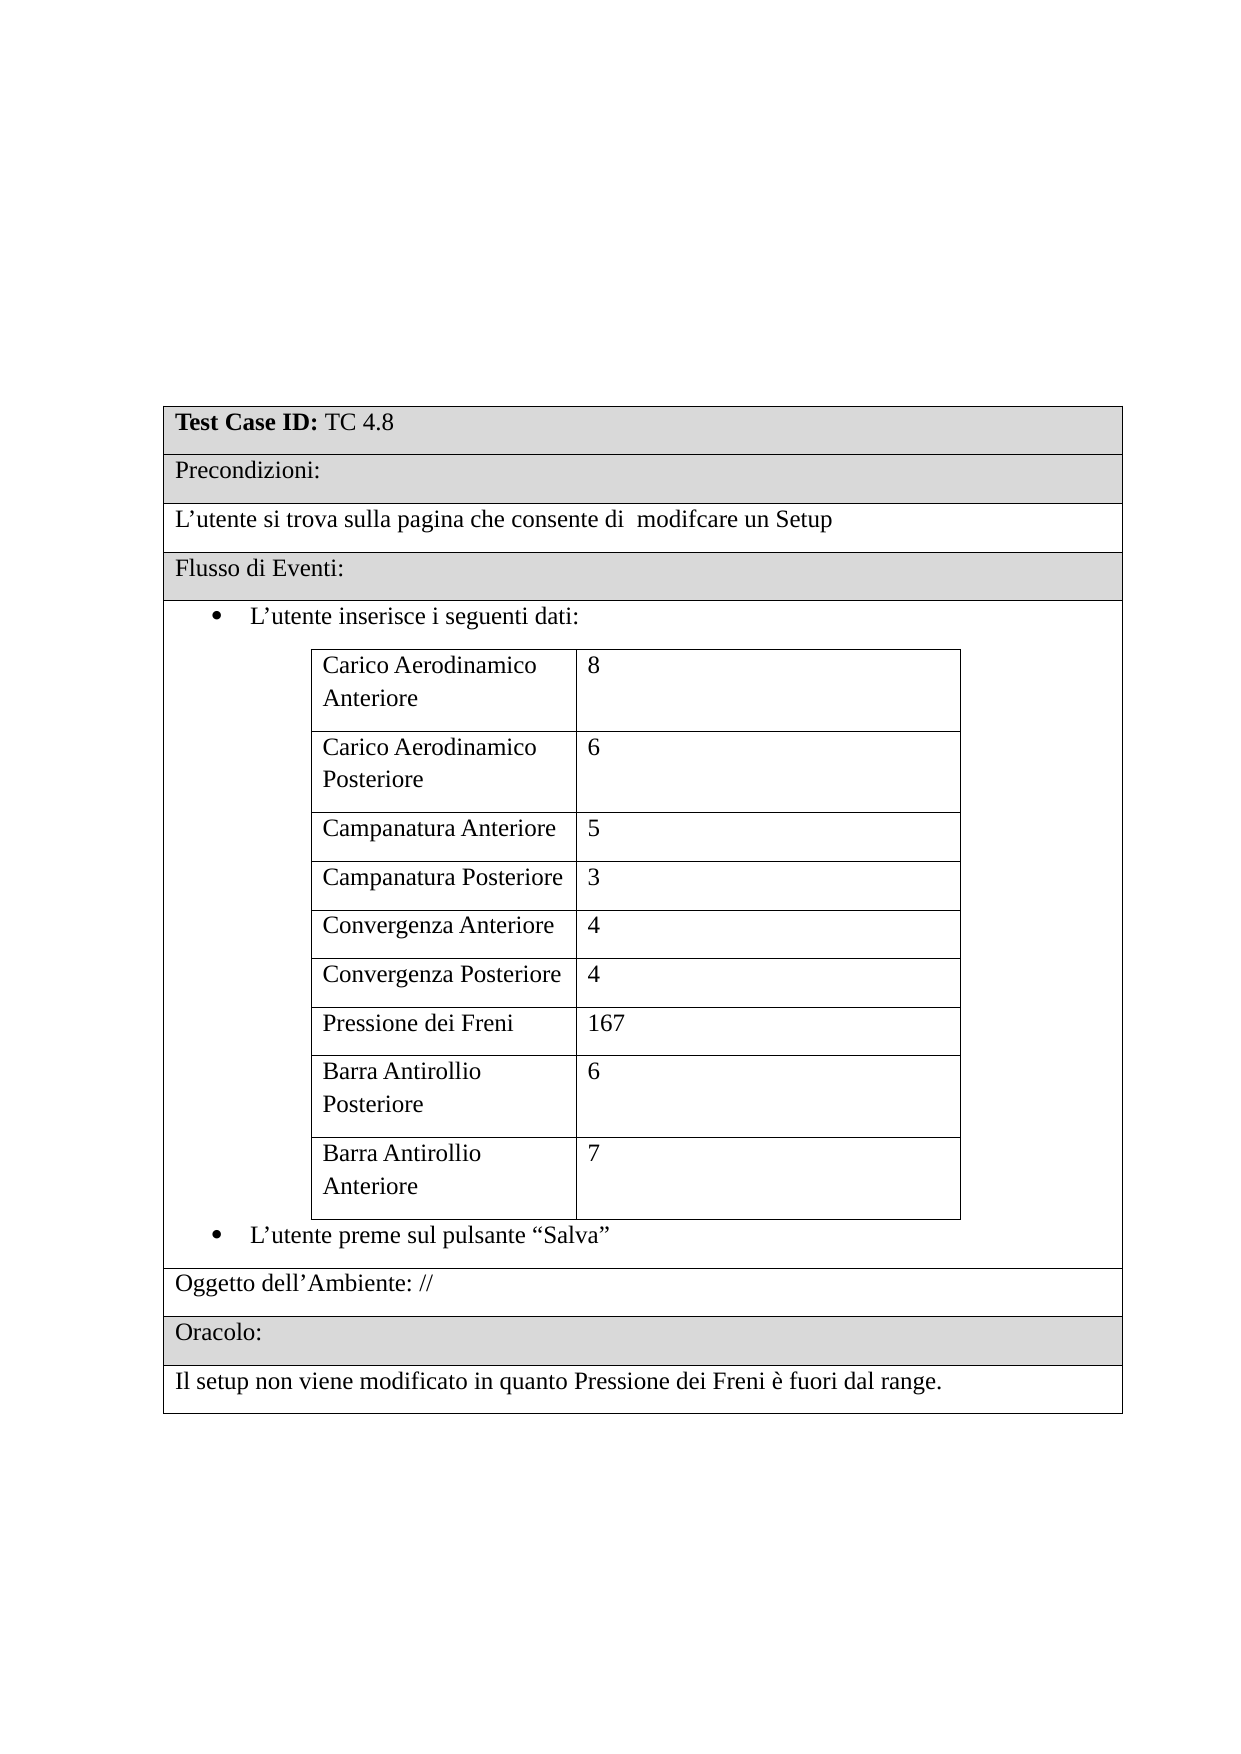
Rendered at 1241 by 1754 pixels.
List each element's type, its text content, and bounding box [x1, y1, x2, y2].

table_cell 167 [577, 1008, 960, 1055]
table_cell L’utente si trova sulla pagina che consente di modifcare un Setup [164, 504, 1122, 552]
table_cell 5 [577, 813, 960, 861]
table_header Test Case ID: TC 4.8 [164, 407, 1122, 454]
table_cell 7 [577, 1138, 960, 1219]
table_cell 6 [577, 732, 960, 812]
table_cell 4 [577, 911, 960, 958]
table_cell Oggetto dell’Ambiente: // [164, 1269, 1122, 1316]
table_cell Barra Antirollio Posteriore [312, 1056, 576, 1137]
table_header Carico Aerodinamico Anteriore [312, 650, 576, 731]
table_cell Campanatura Posteriore [312, 862, 576, 909]
table_cell Convergenza Posteriore [312, 959, 576, 1007]
table_cell 6 [577, 1056, 960, 1137]
table_cell Pressione dei Freni [312, 1008, 576, 1055]
table_cell Barra Antirollio Anteriore [312, 1138, 576, 1219]
table_cell Campanatura Anteriore [312, 813, 576, 861]
table_cell Precondizioni: [164, 455, 1122, 503]
table_cell 4 [577, 959, 960, 1007]
table_cell Flusso di Eventi: [164, 553, 1122, 600]
table_cell 3 [577, 862, 960, 909]
table_cell Carico Aerodinamico Posteriore [312, 732, 576, 812]
table_header 8 [577, 650, 960, 731]
table_cell Il setup non viene modificato in quanto Pressione dei Freni è fuori dal range. [164, 1366, 1122, 1413]
table_cell Convergenza Anteriore [312, 911, 576, 958]
table_cell Oracolo: [164, 1317, 1122, 1365]
table_cell L’utente inserisce i seguenti dati: L’utente preme sul pulsante “Salva” [164, 601, 1122, 1267]
